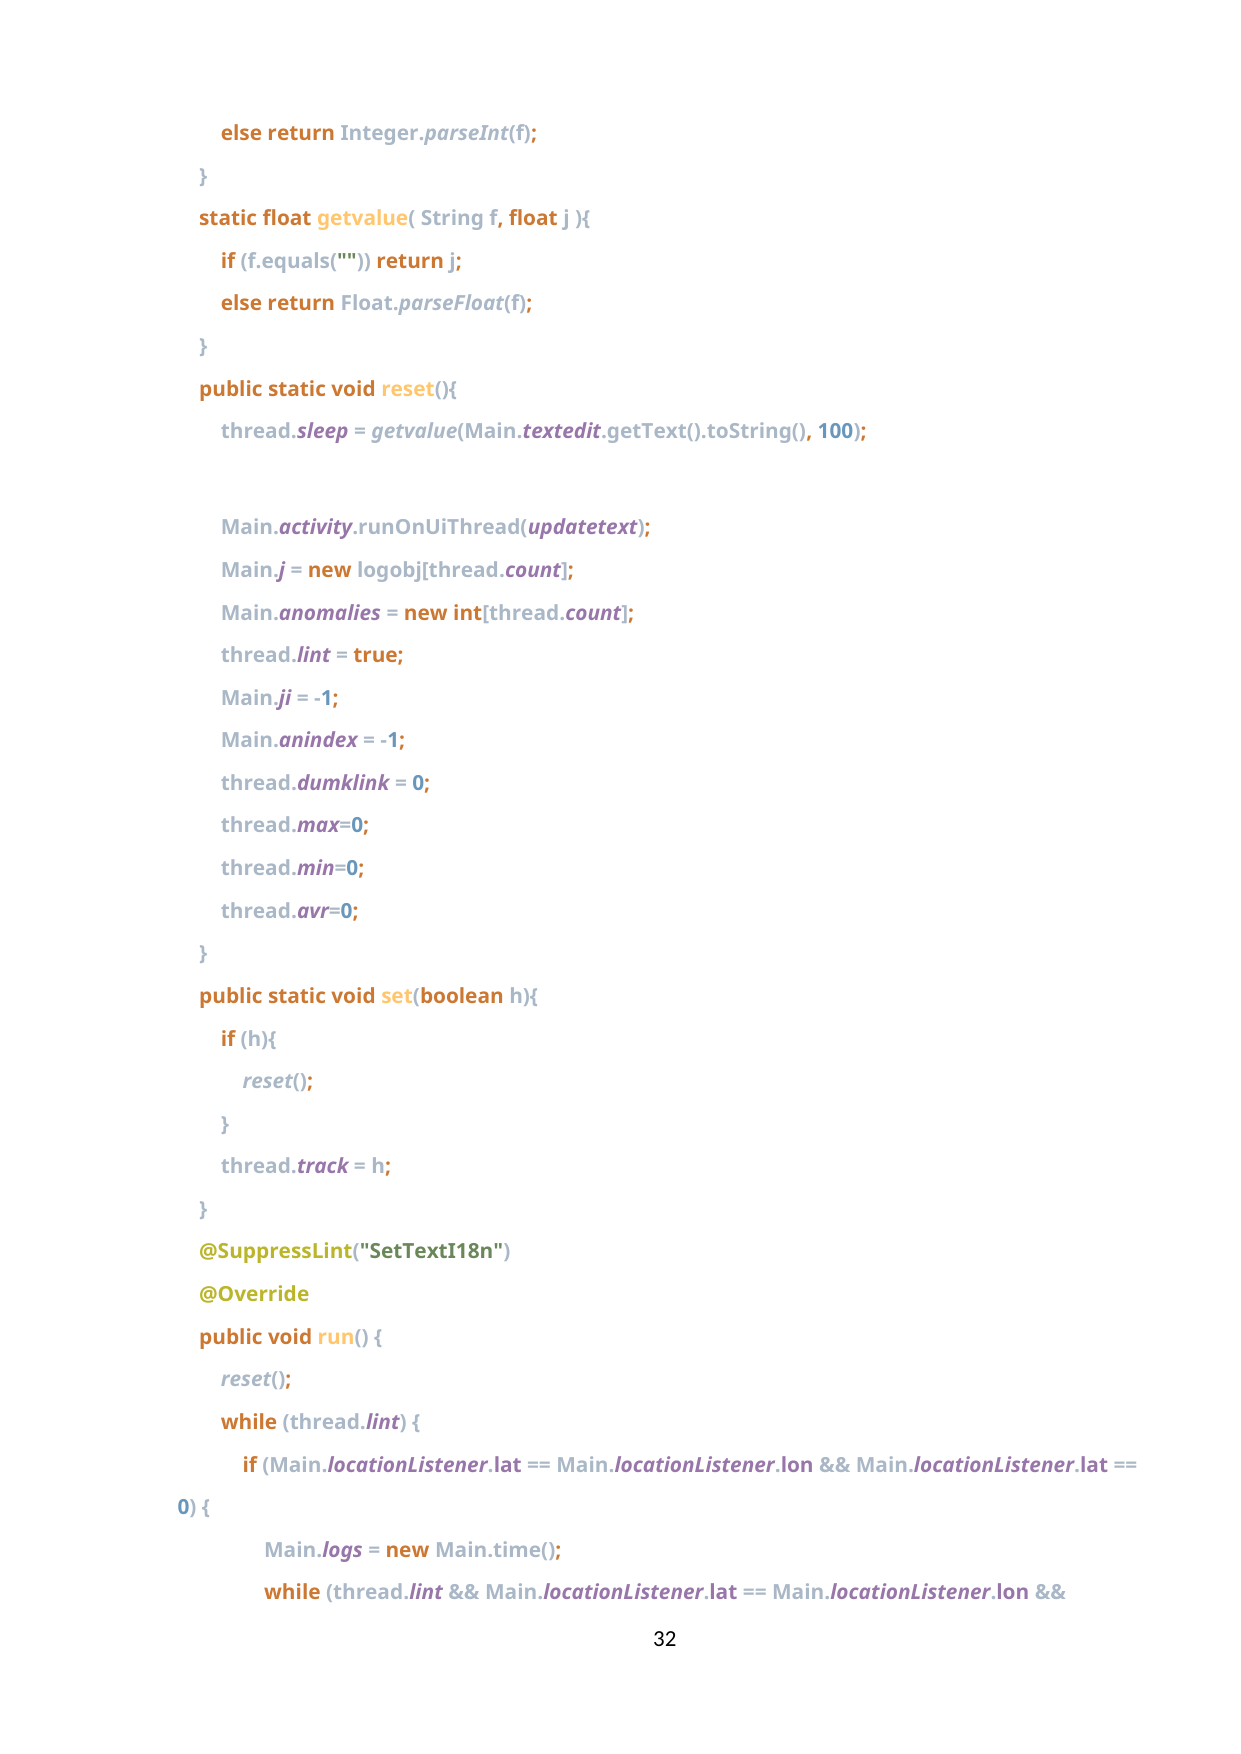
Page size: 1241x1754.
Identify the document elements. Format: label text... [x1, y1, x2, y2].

text else return Integer.parseInt(f); } static float getvalue( String f, float j ){ if (f.equals("")) return j; else return Float.parseFloat(f); } public static void reset(){ thread.sleep = getvalue(Main.textedit.getText().toString(), 100); Main.activity.runOnUiThread(updatetext); Main.j = new logobj[thread.count]; Main.anomalies = new int[thread.count]; thread.lint = true; Main.ji = -1; Main.anindex = -1; thread.dumklink = 0; thread.max=0; thread.min=0; thread.avr=0; } public static void set(boolean h){ if (h){ reset(); } thread.track = h; } @SuppressLint("SetTextI18n") @Override public void run() { reset(); while (thread.lint) { if (Main.locationListener.lat == Main.locationListener.lon && Main.locationListener.lat == 0) { Main.logs = new Main.time(); while (thread.lint && Main.locationListener.lat == Main.locationListener.lon && [177, 118, 1152, 1606]
